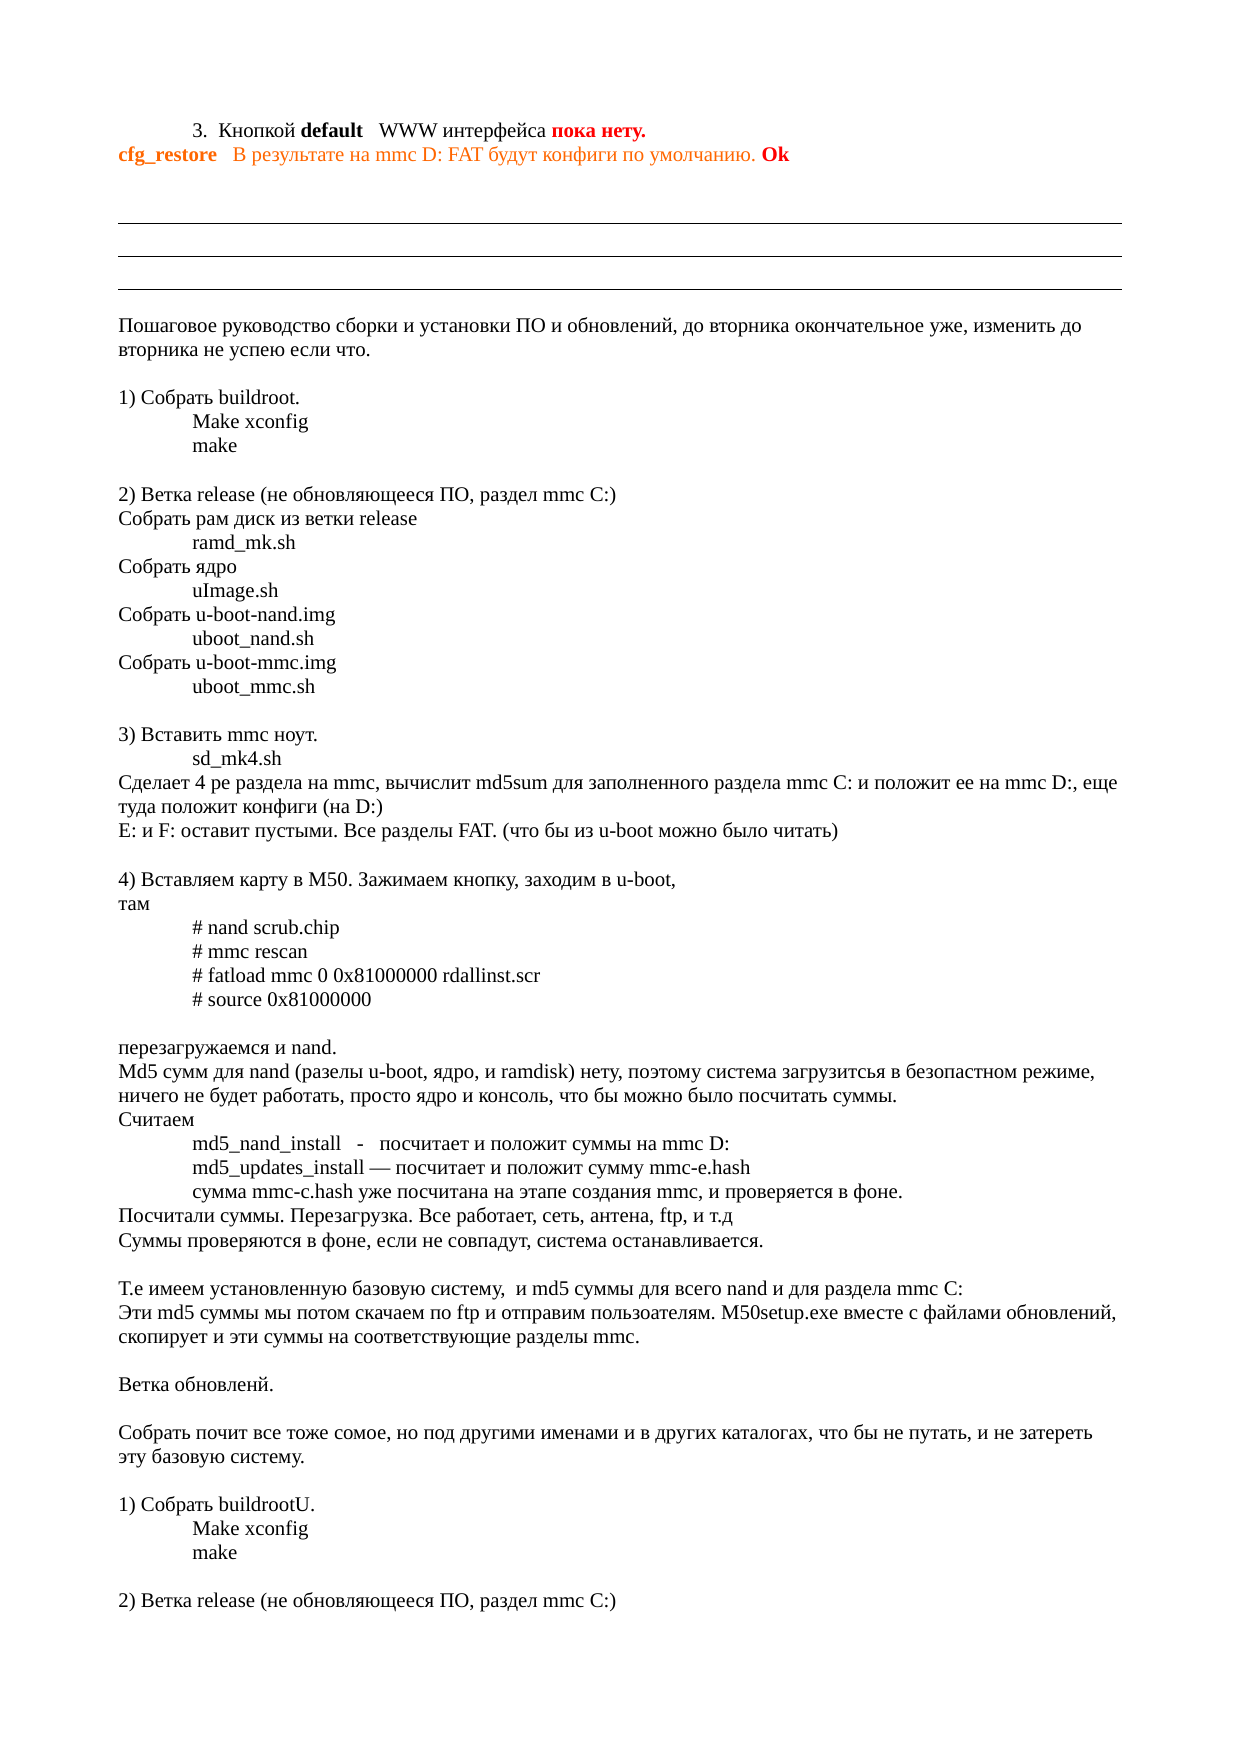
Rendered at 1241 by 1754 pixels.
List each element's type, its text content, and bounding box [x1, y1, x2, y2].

text uboot_mmc.sh [118, 674, 1122, 698]
text Ветка обновленй. [118, 1372, 1122, 1396]
text make [118, 433, 1122, 457]
text Т.е имеем установленную базовую систему, и md5 суммы для всего nand и для раздела mmc С: [118, 1276, 1122, 1300]
text Эти md5 суммы мы потом скачаем по ftp и отправим пользоателям. M50setup.exe вместе с файлами обновлений, скопирует и эти суммы на соответствующие разделы mmc. [118, 1300, 1122, 1348]
text # nand scrub.chip [118, 915, 1122, 939]
text uImage.sh [118, 578, 1122, 602]
text Собрать рам диск из ветки release [118, 506, 1122, 530]
text Собрать ядро [118, 554, 1122, 578]
text 3. Кнопкой default WWW интерфейса пока нету. [118, 118, 1122, 142]
text # fatload mmc 0 0x81000000 rdallinst.scr [118, 963, 1122, 987]
text 3) Вставить mmc ноут. [118, 722, 1122, 746]
text Посчитали суммы. Перезагрузка. Все работает, сеть, антена, ftp, и т.д [118, 1203, 1122, 1227]
text Считаем [118, 1107, 1122, 1131]
text Md5 сумм для nand (разелы u-boot, ядро, и ramdisk) нету, поэтому система загрузитсья в безопастном режиме, ничего не будет работать, просто ядро и консоль, что бы можно было посчитать суммы. [118, 1059, 1122, 1107]
text 4) Вставляем карту в M50. Зажимаем кнопку, заходим в u-boot, [118, 867, 1122, 891]
text uboot_nand.sh [118, 626, 1122, 650]
text md5_nand_install - посчитает и положит суммы на mmc D: [118, 1131, 1122, 1155]
text # source 0x81000000 [118, 987, 1122, 1011]
text 1) Собрать buildroot. [118, 385, 1122, 409]
text make [118, 1540, 1122, 1564]
text Собрать u-boot-mmc.img [118, 650, 1122, 674]
text # mmc rescan [118, 939, 1122, 963]
text ramd_mk.sh [118, 530, 1122, 554]
text Сделает 4 ре раздела на mmc, вычислит md5sum для заполненного раздела mmc C: и положит ее на mmc D:, еще туда положит конфиги (на D:) [118, 770, 1122, 818]
text Собрать почит все тоже сомое, но под другими именами и в других каталогах, что бы не путать, и не затереть эту базовую систему. [118, 1420, 1122, 1468]
text Make xconfig [118, 1516, 1122, 1540]
text cfg_restore В результате на mmc D: FAT будут конфиги по умолчанию. Ok [118, 142, 1122, 166]
text 2) Ветка release (не обновляющееся ПО, раздел mmc C:) [118, 482, 1122, 506]
text там [118, 891, 1122, 915]
text Пошаговое руководство сборки и установки ПО и обновлений, до вторника окончательное уже, изменить до вторника не успею если что. [118, 313, 1122, 361]
text перезагружаемся и nand. [118, 1035, 1122, 1059]
text Суммы проверяются в фоне, если не совпадут, система останавливается. [118, 1227, 1122, 1252]
text E: и F: оставит пустыми. Все разделы FAT. (что бы из u-boot можно было читать) [118, 818, 1122, 842]
text 1) Собрать buildrootU. [118, 1492, 1122, 1516]
text md5_updates_install — посчитает и положит сумму mmc-e.hash [118, 1155, 1122, 1179]
text 2) Ветка release (не обновляющееся ПО, раздел mmc C:) [118, 1588, 1122, 1612]
text Make xconfig [118, 409, 1122, 433]
text Собрать u-boot-nand.img [118, 602, 1122, 626]
text sd_mk4.sh [118, 746, 1122, 770]
text сумма mmc-c.hash уже посчитана на этапе создания mmc, и проверяется в фоне. [118, 1179, 1122, 1203]
